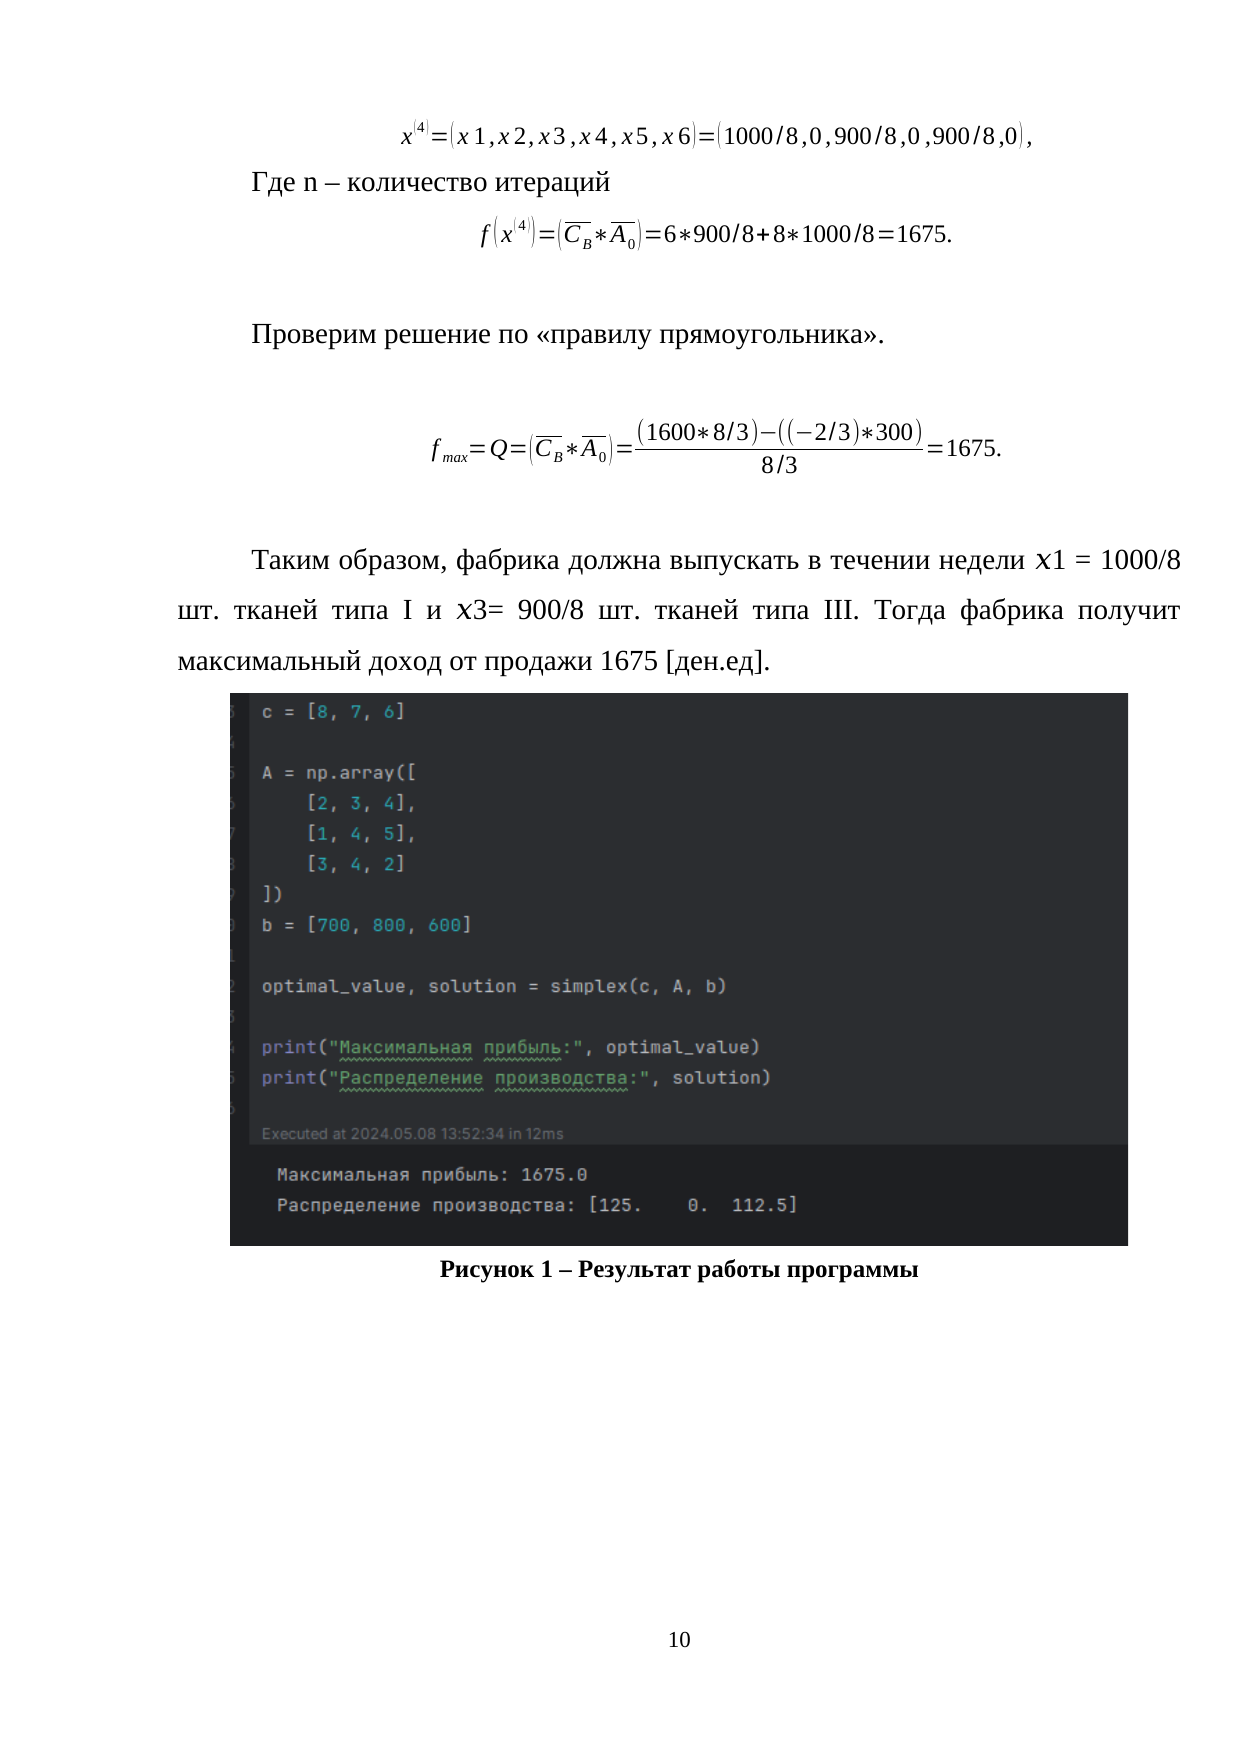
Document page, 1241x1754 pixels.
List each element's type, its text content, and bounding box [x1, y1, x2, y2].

text Рисунок 1 – Результат работы программы [177, 693, 1181, 1282]
picture [230, 693, 1129, 1246]
text Таким образом, фабрика должна выпускать в течении недели 𝑥1 = 1000/8 шт. тканей типа I и 𝑥3= 900/8 шт. тканей типа III. Тогда фабрика получит максимальный доход от продажи 1675 [ден.ед]. [177, 542, 1181, 676]
text Проверим решение по «правилу прямоугольника». [177, 317, 1181, 350]
text Где n – количество итераций [177, 164, 1181, 198]
